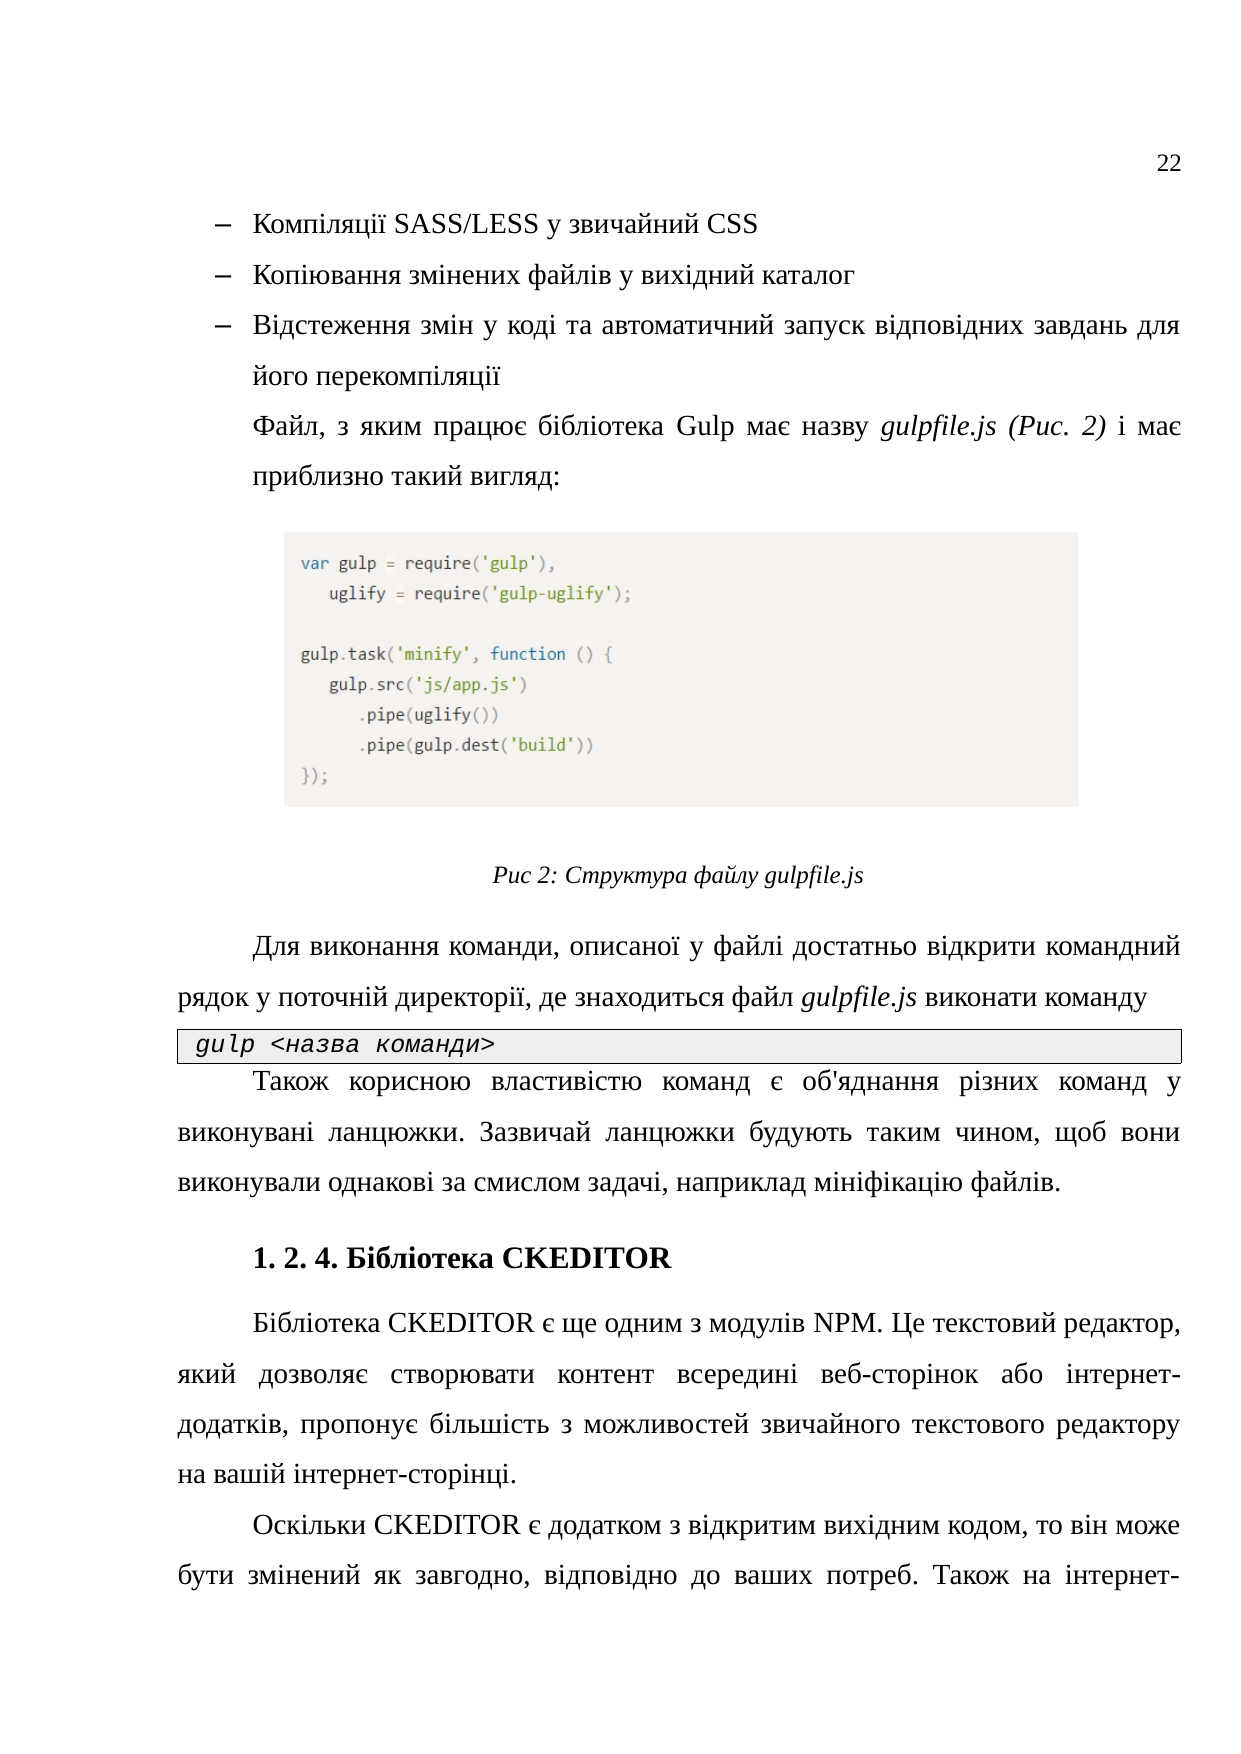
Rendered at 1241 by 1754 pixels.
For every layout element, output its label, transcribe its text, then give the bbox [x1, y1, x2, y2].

text Рис 2: Структура файлу gulpfile.js [260, 860, 1098, 889]
text Також корисною властивістю команд є об'яднання різних команд у виконувані ланцюжки. Зазвичай ланцюжки будують таким чином, щоб вони виконували однакові за смислом задачі, наприклад мініфікацію файлів. [177, 1064, 1181, 1197]
text Оскільки CKEDITOR є додатком з відкритим вихідним кодом, то він може бути змінений як завгодно, відповідно до ваших потреб. Також на інтернет- [177, 1507, 1181, 1591]
picture [284, 532, 1079, 807]
list Компіляції SASS/LESS у звичайний CSS [215, 206, 1181, 240]
text Для виконання команди, описаної у файлі достатньо відкрити командний рядок у поточній директорії, де знаходиться файл gulpfile.js виконати команду [177, 508, 1181, 1012]
text Бібліотека CKEDITOR є ще одним з модулів NPM. Це текстовий редактор, який дозволяє створювати контент всередині веб-сторінок або інтернет-додатків, пропонує більшість з можливостей звичайного текстового редактору на вашій інтернет-сторінці. [177, 1306, 1181, 1490]
subtitle 1. 2. 4. Бібліотека CKEDITOR [177, 1239, 1181, 1275]
list Файл, з яким працює бібліотека Gulp має назву gulpfile.js (Рис. 2) і має приблизно такий вигляд: [215, 408, 1181, 492]
text gulp <назва команди> [178, 1030, 1181, 1063]
list Відстеження змін у коді та автоматичний запуск відповідних завдань для його перекомпіляції [215, 307, 1181, 391]
list Копіювання змінених файлів у вихідний каталог [215, 257, 1181, 290]
